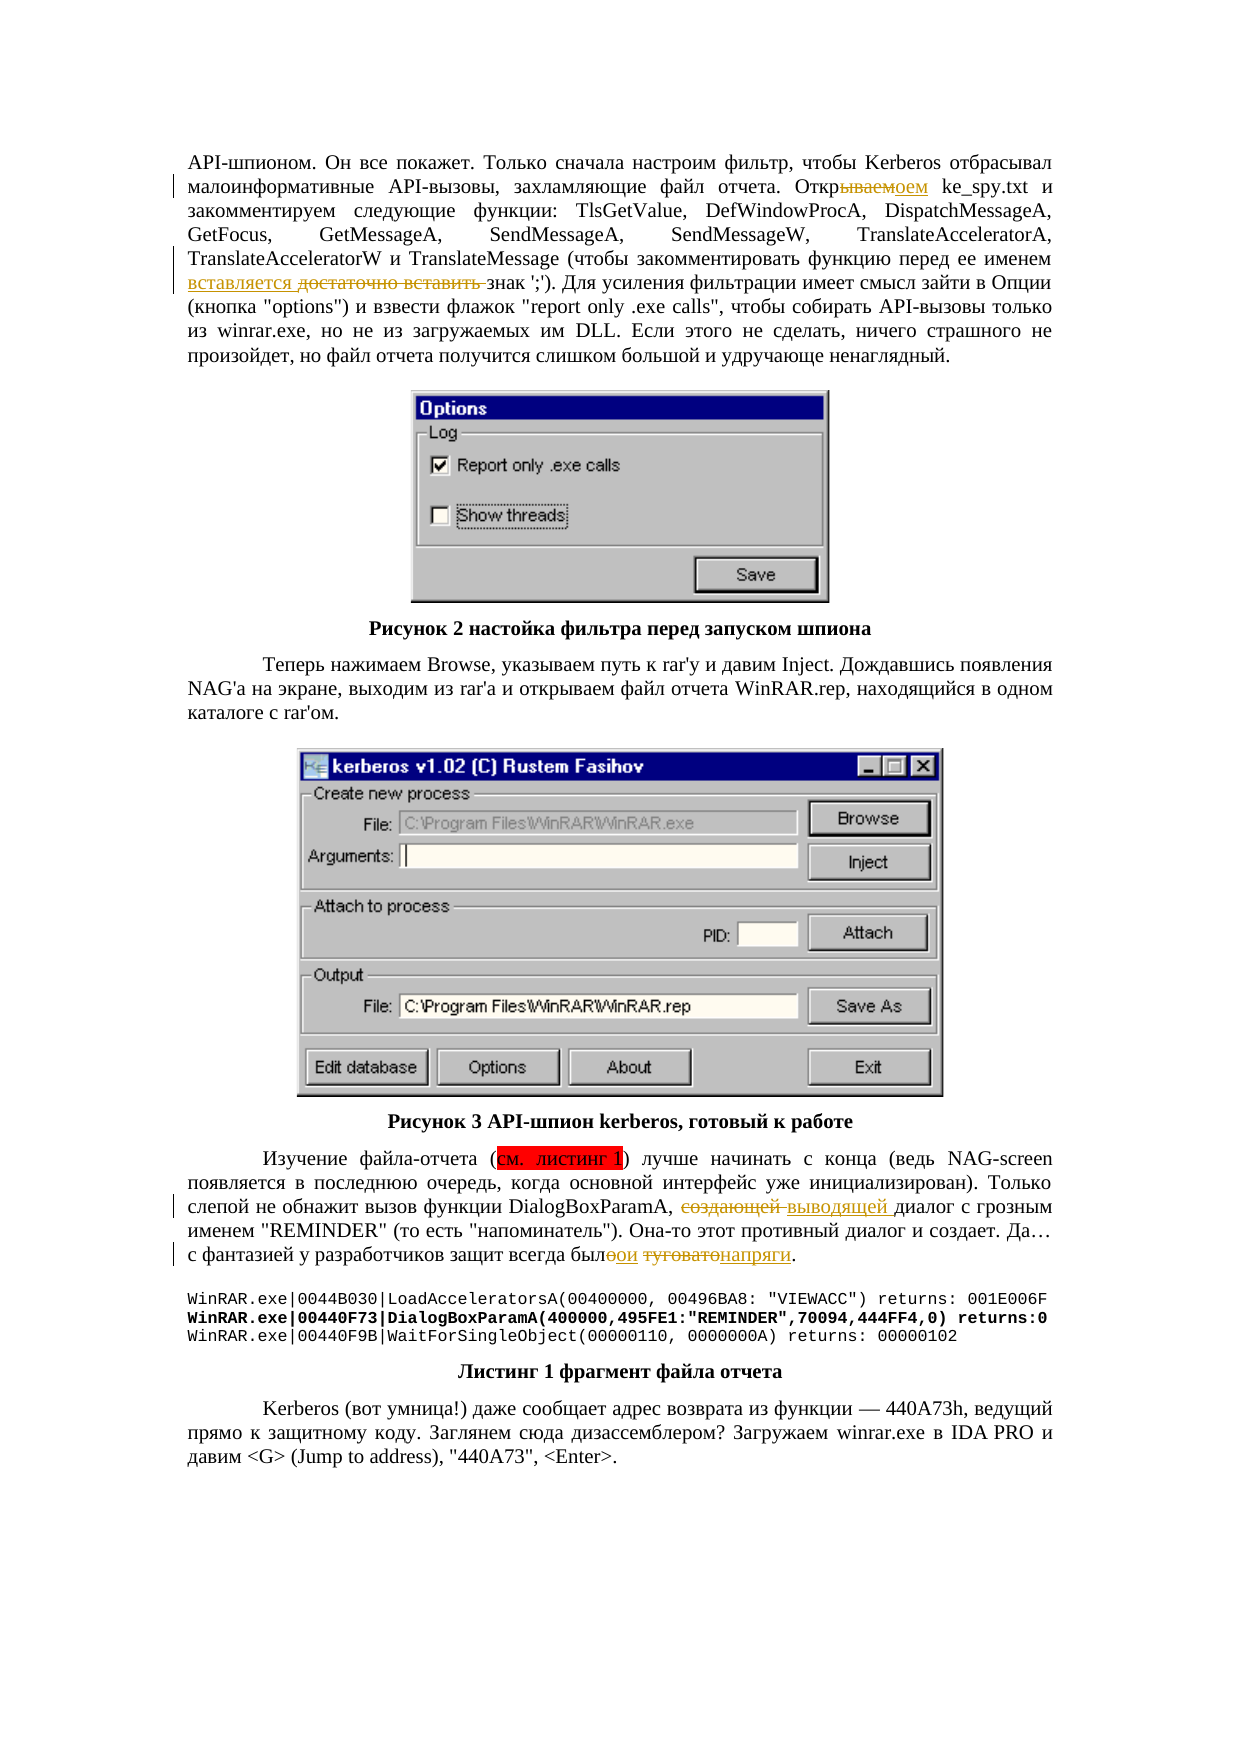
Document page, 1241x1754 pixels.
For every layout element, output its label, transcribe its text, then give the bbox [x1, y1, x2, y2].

text Теперь нажимаем Browse, указываем путь к rar'у и давим Inject. Дождавшись появления NAG'а на экране, выходим из rar'а и открываем файл отчета WinRAR.rep, находящийся в одном каталоге с rar'ом. [187, 652, 1053, 724]
text WinRAR.exe|00440F9B|WaitForSingleObject(00000110, 0000000A) returns: 00000102 [187, 1328, 1053, 1347]
text Изучение файла-отчета (см. листинг 1) лучше начинать с конца (ведь NAG-screen появляется в последнюю очередь, когда основной интерфейс уже инициализирован). Только слепой не обнажит вызов функции DialogBoxParamA, выводящей диалог с грозным именем "REMINDER" (то есть "напоминатель"). Она-то этот противный диалог и создает. Да… с фантазией у разработчиков защит всегда былои напряги. [187, 1146, 1053, 1266]
text WinRAR.exe|00440F73|DialogBoxParamA(400000,495FE1:"REMINDER",70094,444FF4,0) returns:0 [187, 1309, 1053, 1328]
text Рисунок 2 настойка фильтра перед запуском шпиона [187, 616, 1053, 640]
picture [296, 748, 944, 1097]
text Kerberos (вот умница!) даже сообщает адрес возврата из функции — 440А73h, ведущий прямо к защитному коду. Заглянем сюда дизассемблером? Загружаем winrar.exe в IDA PRO и давим <G> (Jump to address), "440A73", <Enter>. [187, 1396, 1053, 1468]
text Существует множество API-функций, связанных с диалогами: CreateDialog, DialogBox, MessageBox и т. д. Какую из них использовал разработчик rar'а? Чтобы не гадать, воспользуемся API-шпионом. Он все покажет. Только сначала настроим фильтр, чтобы Kerberos отбрасывал малоинформативные API-вызовы, захламляющие файл отчета. Откроем ke_spy.txt и закомментируем следующие функции: TlsGetValue, DefWindowProcA, DispatchMessageA, GetFocus, GetMessageA, SendMessageA, SendMessageW, TranslateAcceleratorA, TranslateAcceleratorW и TranslateMessage (чтобы закомментировать функцию перед ее именем вставляется знак ';'). Для усиления фильтрации имеет смысл зайти в Опции (кнопка "options") и взвести флажок "report only .exe calls", чтобы собирать API-вызовы только из winrar.exe, но не из загружаемых им DLL. Если этого не сделать, ничего страшного не произойдет, но файл отчета получится слишком большой и удручающе ненаглядный. [187, 150, 1053, 367]
text WinRAR.exe|0044B030|LoadAcceleratorsA(00400000, 00496BA8: "VIEWACC") returns: 001E006F [187, 1290, 1053, 1309]
picture [410, 390, 830, 603]
text Листинг 1 фрагмент файла отчета [187, 1359, 1053, 1383]
text Рисунок 3 API-шпион kerberos, готовый к работе [187, 1109, 1053, 1133]
